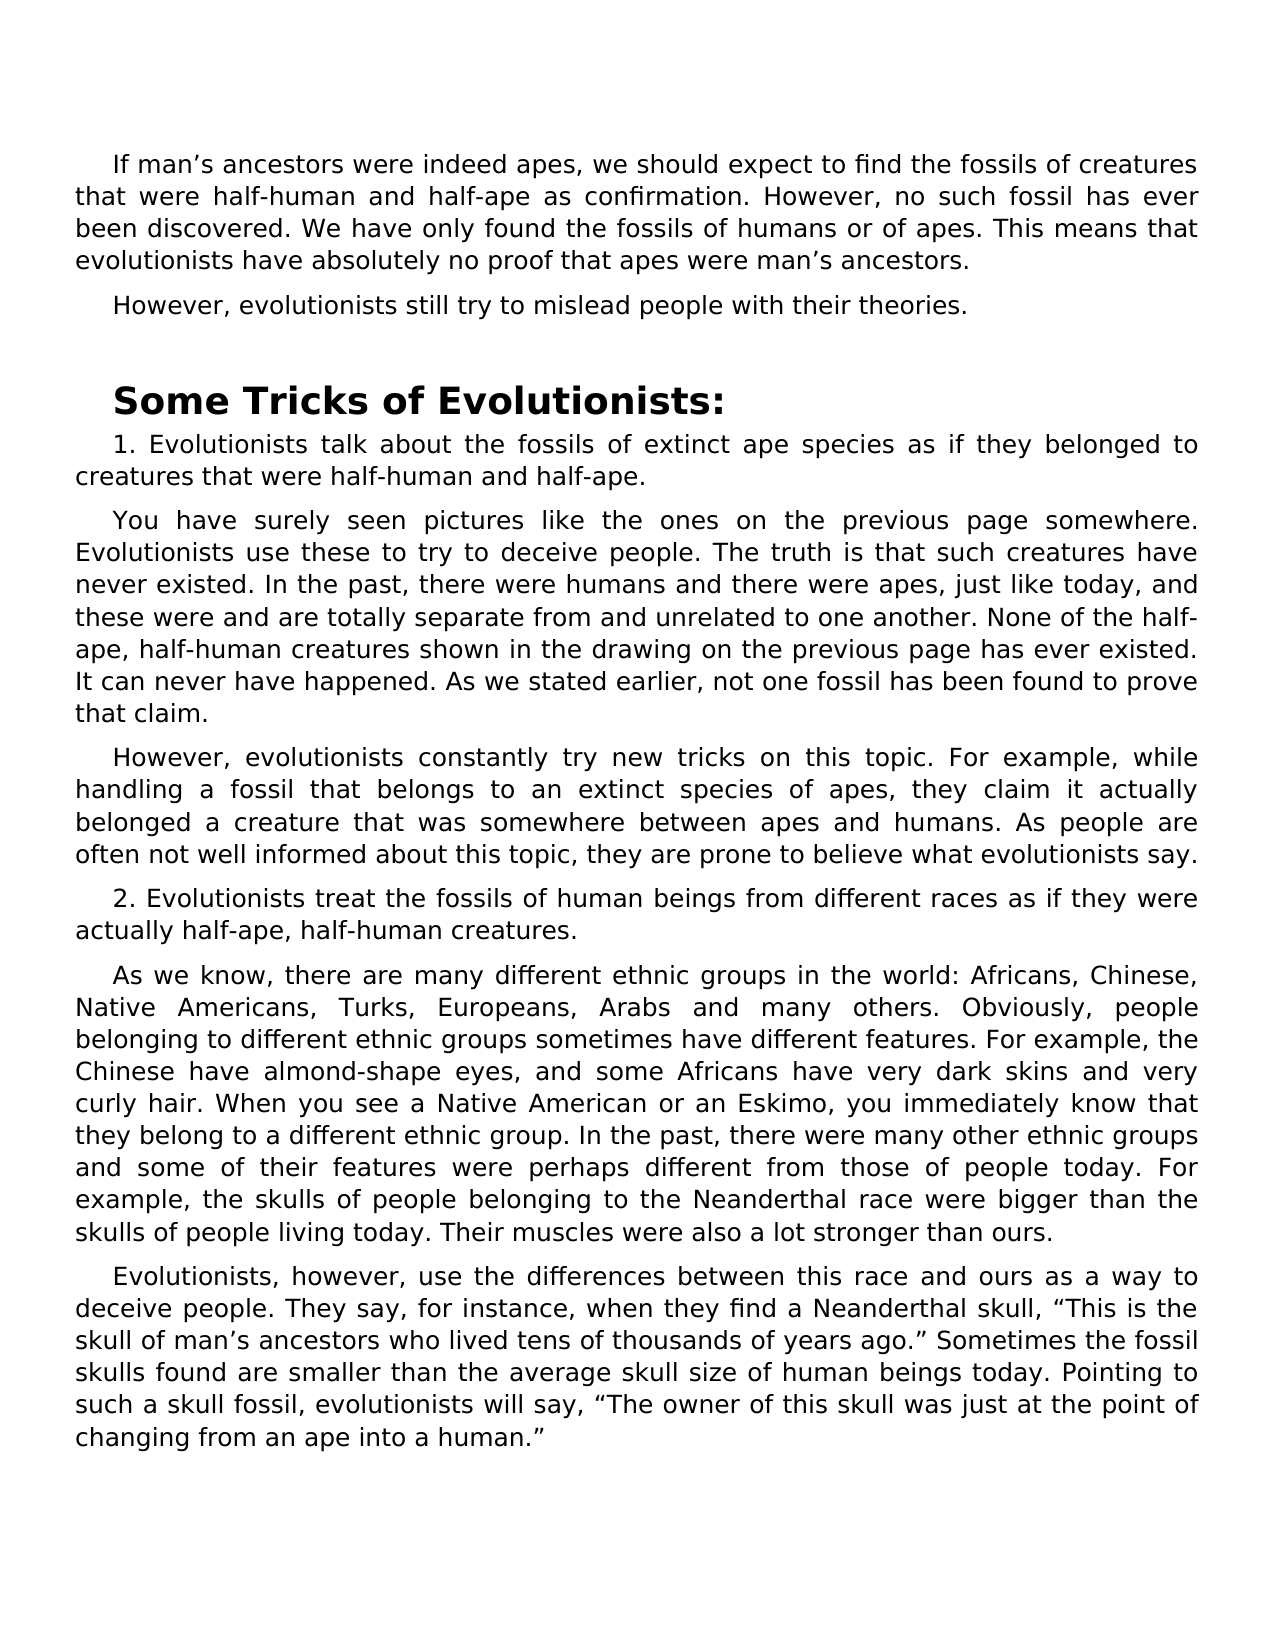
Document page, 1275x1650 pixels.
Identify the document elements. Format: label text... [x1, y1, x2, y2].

subtitle Some Tricks of Evolutionists: [112, 380, 1200, 424]
text You have surely seen pictures like the ones on the previous page somewhere. Evolutionists use these to try to deceive people. The truth is that such creatures have never existed. In the past, there were humans and there were apes, just like today, and these were and are totally separate from and unrelated to one another. None of the half-ape, half-human creatures shown in the drawing on the previous page has ever existed. It can never have happened. As we stated earlier, not one fossil has been found to prove that claim. [75, 507, 1200, 728]
text 2. Evolutionists treat the fossils of human beings from different races as if they were actually half-ape, half-human creatures. [75, 884, 1200, 946]
text However, evolutionists still try to mislead people with their theories. [75, 291, 1200, 320]
text Evolutionists, however, use the differences between this race and ours as a way to deceive people. They say, for instance, when they find a Neanderthal skull, “This is the skull of man’s ancestors who lived tens of thousands of years ago.” Sometimes the fossil skulls found are smaller than the average skull size of human beings today. Pointing to such a skull fossil, evolutionists will say, “The owner of this skull was just at the point of changing from an ape into a human.” [75, 1262, 1200, 1452]
text If man’s ancestors were indeed apes, we should expect to find the fossils of creatures that were half-human and half-ape as confirmation. However, no such fossil has ever been discovered. We have only found the fossils of humans or of apes. This means that evolutionists have absolutely no proof that apes were man’s ancestors. [75, 150, 1200, 275]
text 1. Evolutionists talk about the fossils of extinct ape species as if they belonged to creatures that were half-human and half-ape. [75, 430, 1200, 491]
text As we know, there are many different ethnic groups in the world: Africans, Chinese, Native Americans, Turks, Europeans, Arabs and many others. Obviously, people belonging to different ethnic groups sometimes have different features. For example, the Chinese have almond-shape eyes, and some Africans have very dark skins and very curly hair. When you see a Native American or an Eskimo, you immediately know that they belong to a different ethnic group. In the past, there were many other ethnic groups and some of their features were perhaps different from those of people today. For example, the skulls of people belonging to the Neanderthal race were bigger than the skulls of people living today. Their muscles were also a lot stronger than ours. [75, 961, 1200, 1247]
text However, evolutionists constantly try new tricks on this topic. For example, while handling a fossil that belongs to an extinct species of apes, they claim it actually belonged a creature that was somewhere between apes and humans. As people are often not well informed about this topic, they are prone to believe what evolutionists say. [75, 744, 1200, 869]
